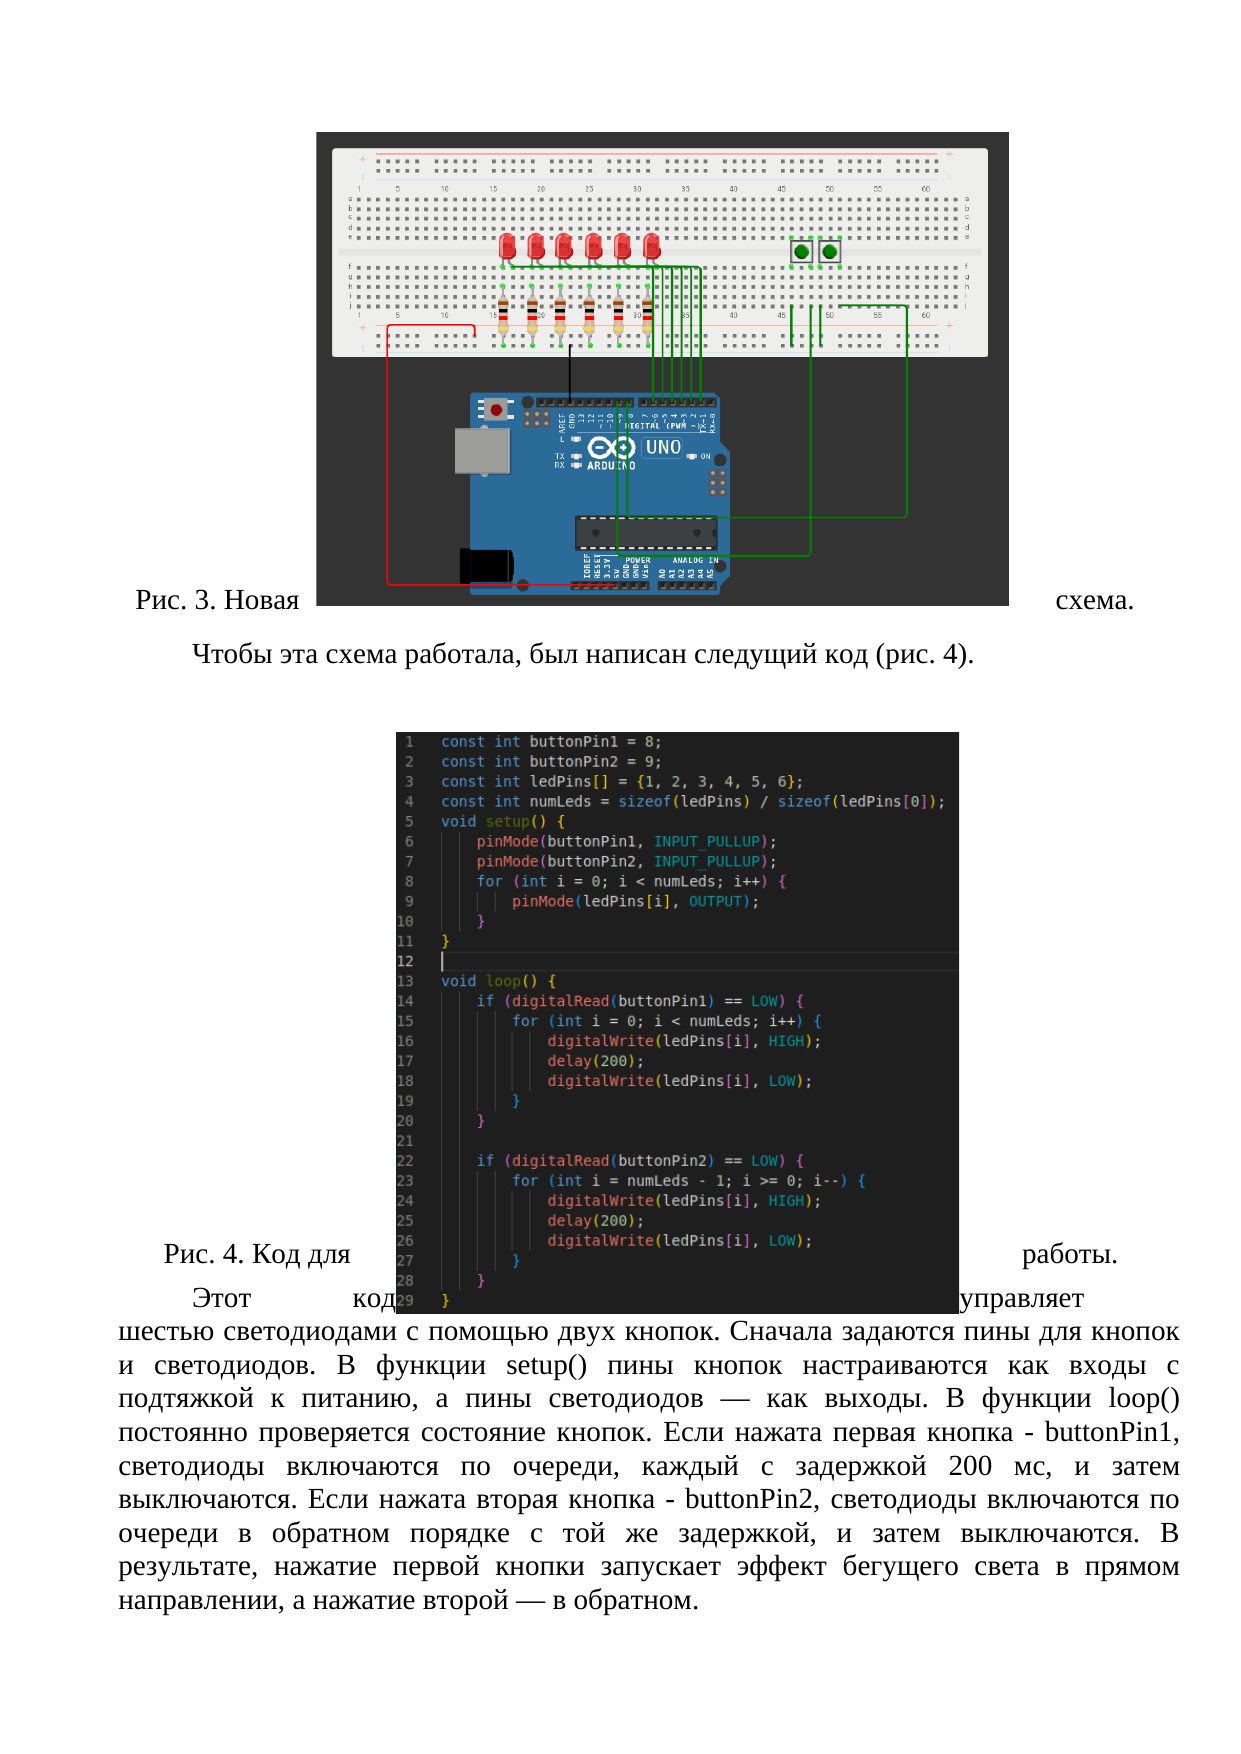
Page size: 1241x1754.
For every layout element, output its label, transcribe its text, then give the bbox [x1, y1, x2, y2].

picture [316, 132, 1009, 606]
text работы. [960, 1236, 1181, 1269]
text Этот код управляет шестью светодиодами с помощью двух кнопок. Сначала задаются пины для кнопок и светодиодов. В функции setup() пины кнопок настраиваются как входы с подтяжкой к питанию, а пины светодиодов — как выходы. В функции loop() постоянно проверяется состояние кнопок. Если нажата первая кнопка - buttonPin1, светодиоды включаются по очереди, каждый с задержкой 200 мс, и затем выключаются. Если нажата вторая кнопка - buttonPin2, светодиоды включаются по очереди в обратном порядке с той же задержкой, и затем выключаются. В результате, нажатие первой кнопки запускает эффект бегущего света в прямом направлении, а нажатие второй — в обратном. [118, 1280, 1181, 1615]
picture [396, 732, 960, 1314]
text Рис. 4. Код для [118, 1236, 396, 1269]
text Чтобы эта схема работала, был написан следущий код (рис. 4). [118, 636, 1181, 670]
text Рис. 3. Новая схема. [118, 582, 1181, 615]
